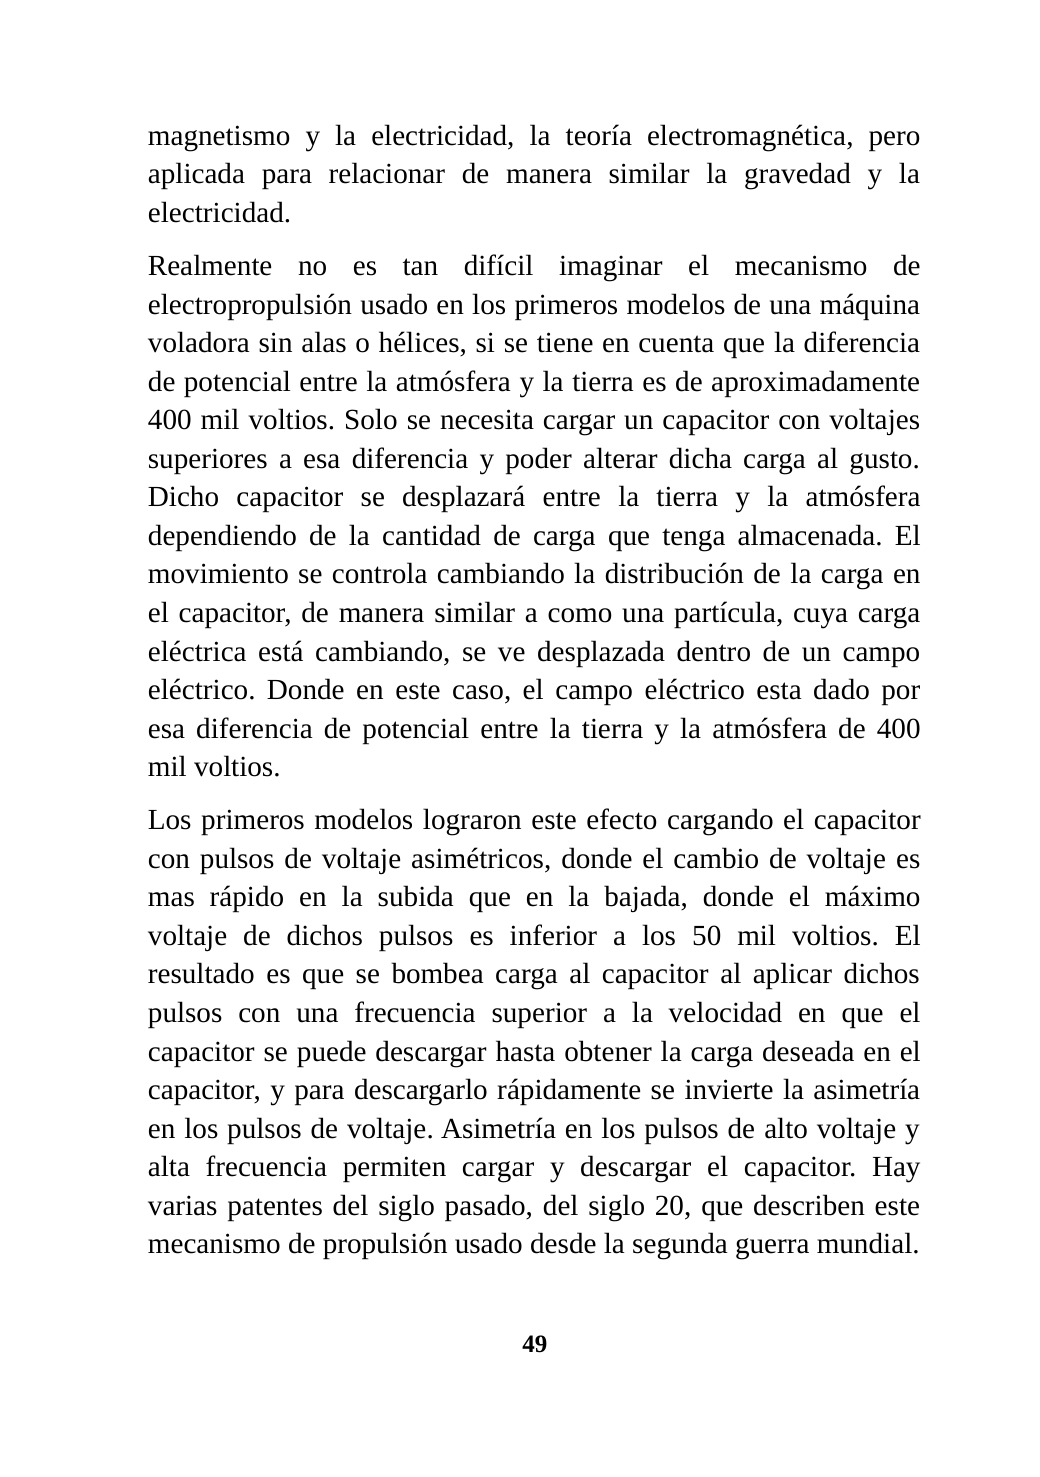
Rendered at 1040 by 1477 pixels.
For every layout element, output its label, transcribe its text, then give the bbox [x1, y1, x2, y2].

text Los primeros modelos lograron este efecto cargando el capacitor con pulsos de voltaje asimétricos, donde el cambio de voltaje es mas rápido en la subida que en la bajada, donde el máximo voltaje de dichos pulsos es inferior a los 50 mil voltios. El resultado es que se bombea carga al capacitor al aplicar dichos pulsos con una frecuencia superior a la velocidad en que el capacitor se puede descargar hasta obtener la carga deseada en el capacitor, y para descargarlo rápidamente se invierte la asimetría en los pulsos de voltaje. Asimetría en los pulsos de alto voltaje y alta frecuencia permiten cargar y descargar el capacitor. Hay varias patentes del siglo pasado, del siglo 20, que describen este mecanismo de propulsión usado desde la segunda guerra mundial. [148, 802, 921, 1260]
text Realmente no es tan difícil imaginar el mecanismo de electropropulsión usado en los primeros modelos de una máquina voladora sin alas o hélices, si se tiene en cuenta que la diferencia de potencial entre la atmósfera y la tierra es de aproximadamente 400 mil voltios. Solo se necesita cargar un capacitor con voltajes superiores a esa diferencia y poder alterar dicha carga al gusto. Dicho capacitor se desplazará entre la tierra y la atmósfera dependiendo de la cantidad de carga que tenga almacenada. El movimiento se controla cambiando la distribución de la carga en el capacitor, de manera similar a como una partícula, cuya carga eléctrica está cambiando, se ve desplazada dentro de un campo eléctrico. Donde en este caso, el campo eléctrico esta dado por esa diferencia de potencial entre la tierra y la atmósfera de 400 mil voltios. [148, 248, 921, 783]
text magnetismo y la electricidad, la teoría electromagnética, pero aplicada para relacionar de manera similar la gravedad y la electricidad. [148, 118, 921, 229]
